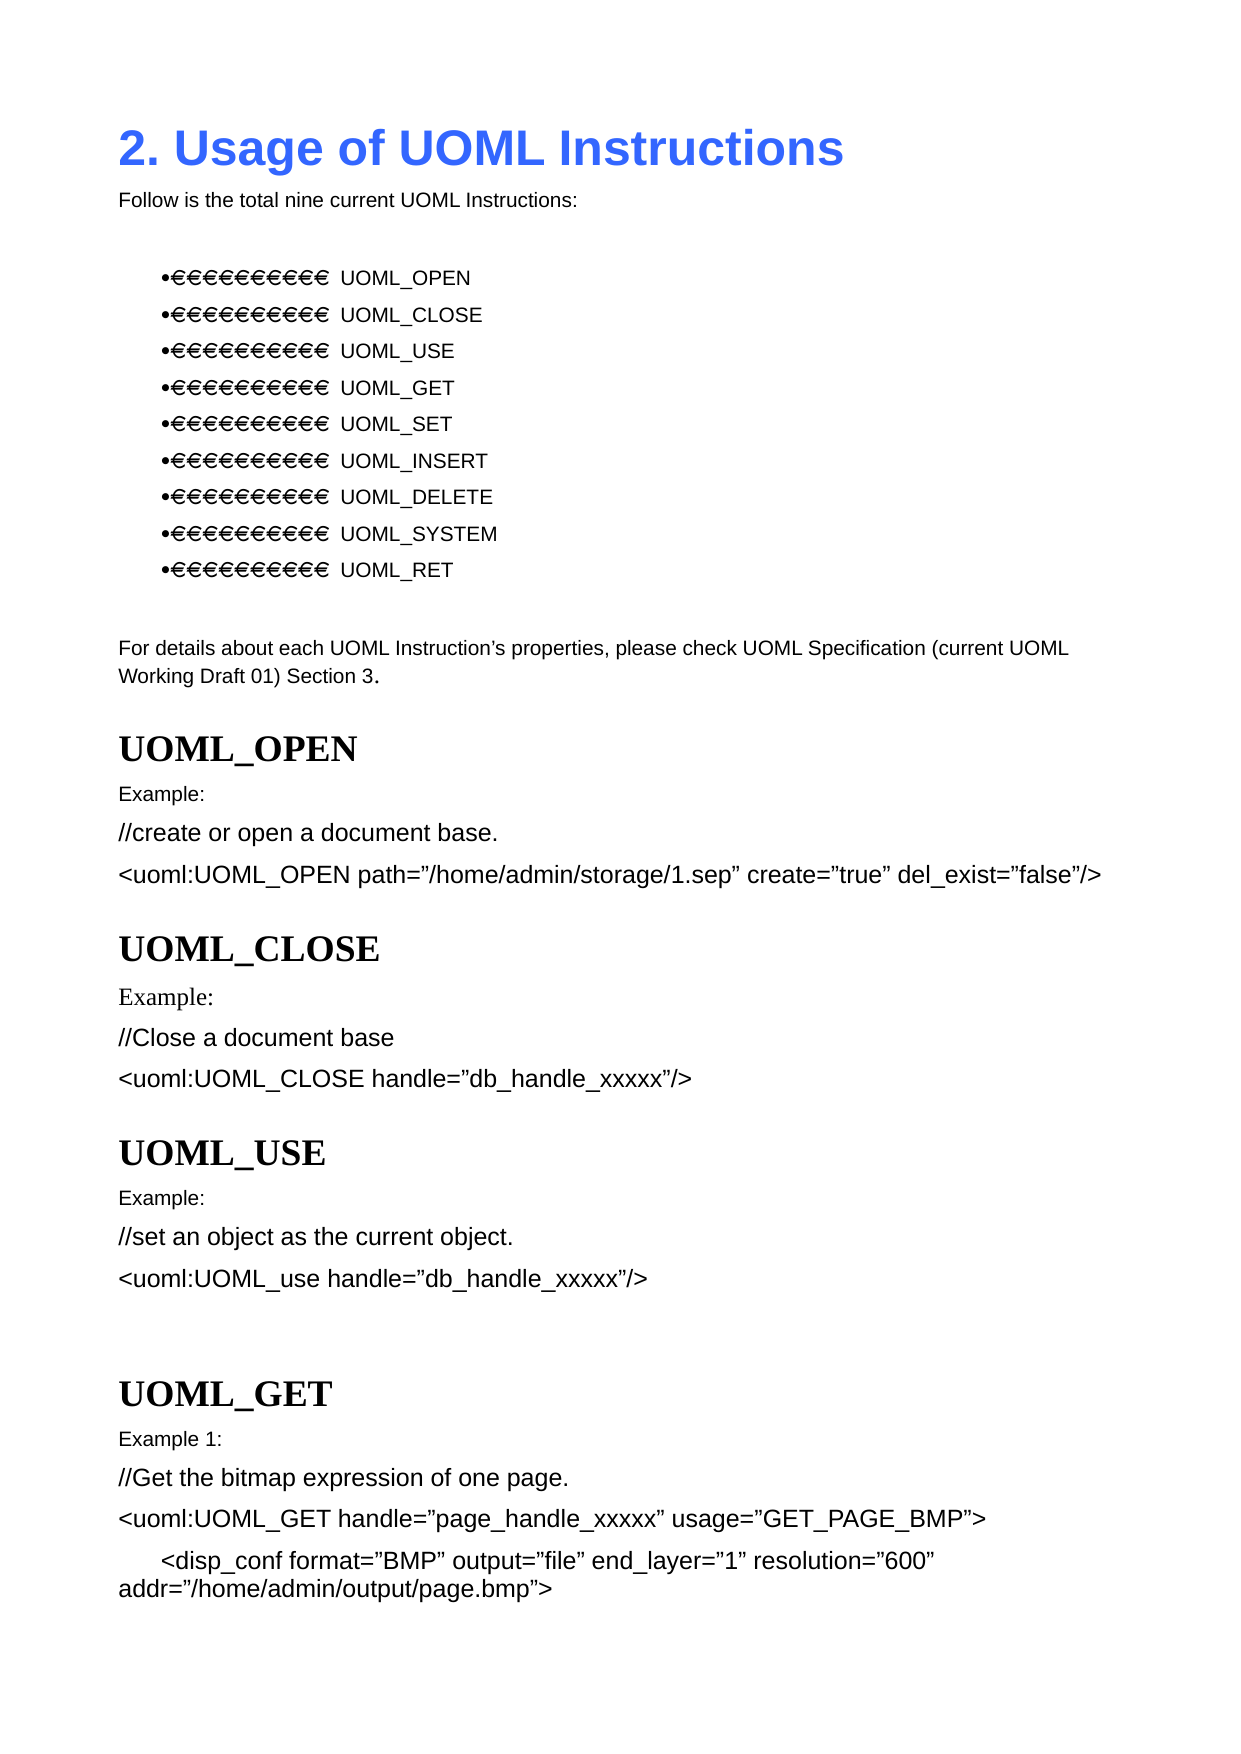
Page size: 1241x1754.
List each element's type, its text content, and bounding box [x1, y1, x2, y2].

text · UOML_CLOSE [162, 302, 1122, 326]
text Example: [118, 982, 1122, 1010]
text · UOML_GET [162, 376, 1122, 399]
text · UOML_INSERT [162, 449, 1122, 473]
subtitle UOML_OPEN [118, 726, 1122, 769]
text Example: [118, 782, 1122, 806]
text //create or open a document base. [118, 818, 1122, 847]
text For details about each UOML Instruction’s properties, please check UOML Specification (current UOML Working Draft 01) Section 3. [118, 636, 1122, 689]
text Example 1: [118, 1427, 1122, 1451]
text · UOML_USE [162, 339, 1122, 363]
text //Get the bitmap expression of one page. [118, 1463, 1122, 1492]
text · UOML_OPEN [162, 266, 1122, 290]
text <disp_conf format=”BMP” output=”file” end_layer=”1” resolution=”600” addr=”/home/admin/output/page.bmp”> [118, 1546, 1122, 1603]
subtitle UOML_CLOSE [118, 926, 1122, 969]
text Example: [118, 1186, 1122, 1210]
subtitle UOML_USE [118, 1130, 1122, 1173]
text <uoml:UOML_OPEN path=”/home/admin/storage/1.sep” create=”true” del_exist=”false”/> [118, 860, 1122, 888]
text · UOML_RET [162, 558, 1122, 582]
text · UOML_SYSTEM [162, 522, 1122, 546]
text · UOML_DELETE [162, 485, 1122, 509]
text Follow is the total nine current UOML Instructions: [118, 188, 1122, 212]
text <uoml:UOML_GET handle=”page_handle_xxxxx” usage=”GET_PAGE_BMP”> [118, 1504, 1122, 1533]
text <uoml:UOML_use handle=”db_handle_xxxxx”/> [118, 1264, 1122, 1292]
subtitle UOML_GET [118, 1371, 1122, 1414]
text //Close a document base [118, 1023, 1122, 1052]
text · UOML_SET [162, 412, 1122, 436]
subtitle 2. Usage of UOML Instructions [118, 118, 1122, 176]
text <uoml:UOML_CLOSE handle=”db_handle_xxxxx”/> [118, 1064, 1122, 1093]
text //set an object as the current object. [118, 1222, 1122, 1251]
